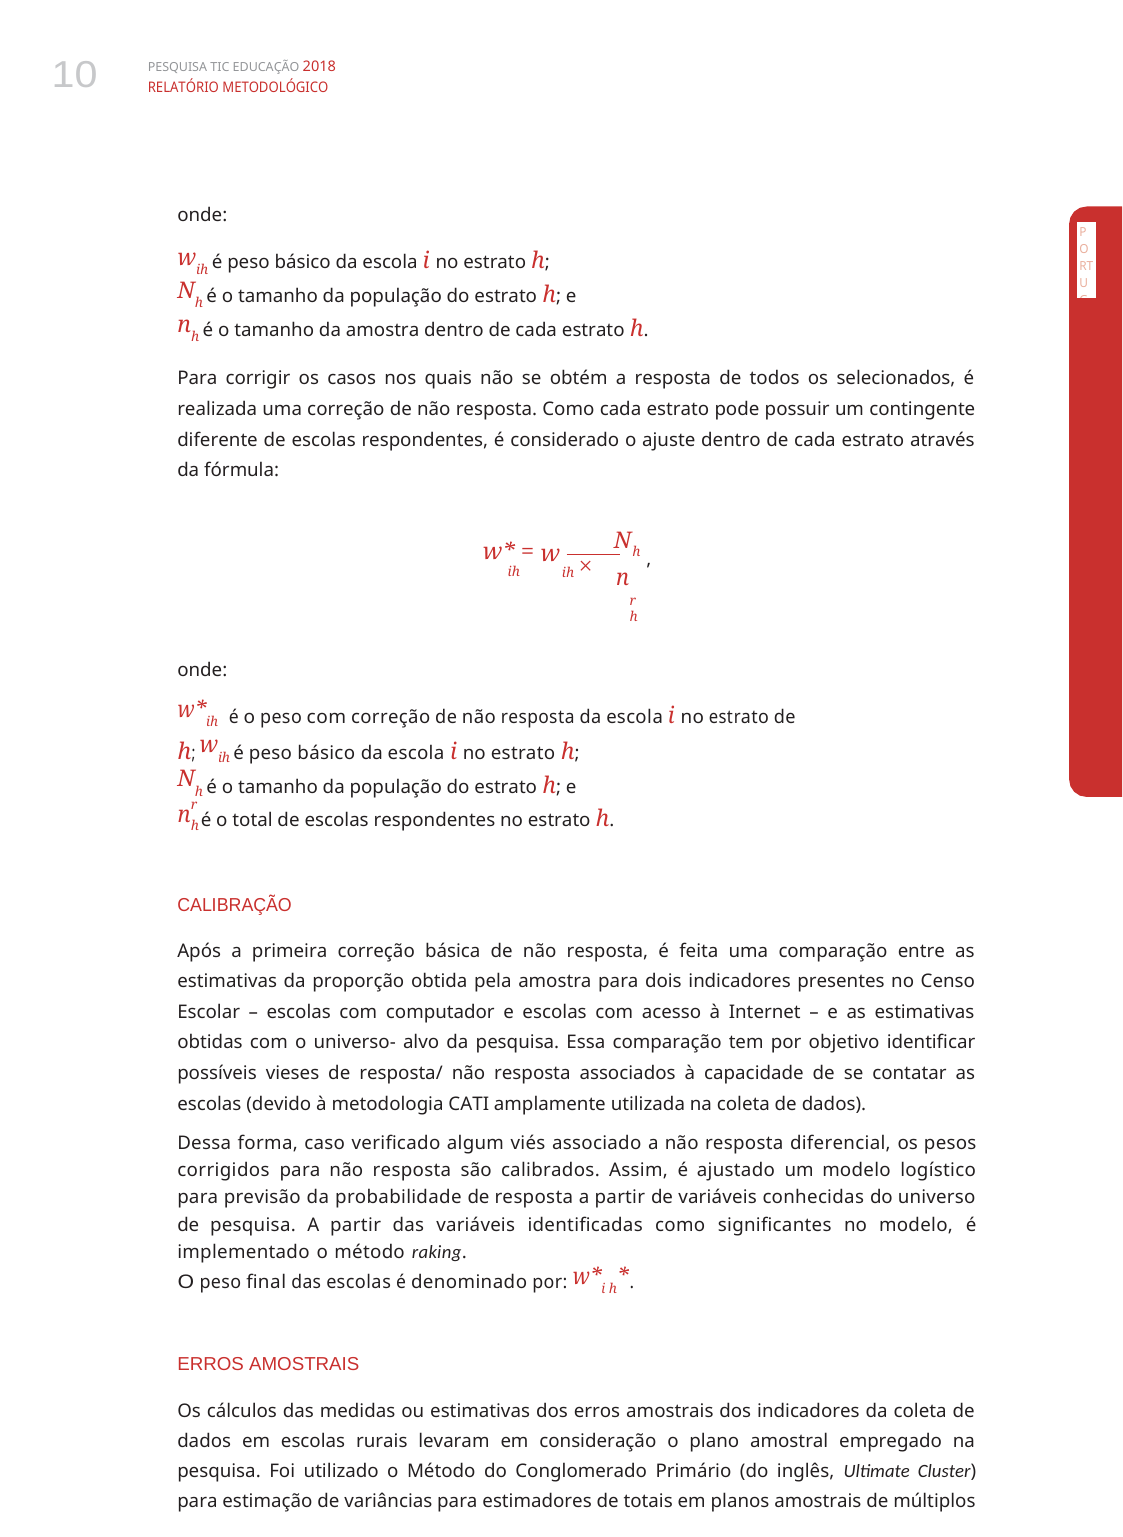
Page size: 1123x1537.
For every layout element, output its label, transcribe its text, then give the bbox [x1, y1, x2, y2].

subtitle w* = w [135, 546, 562, 565]
text O peso final das escolas é denominado por: w*i h*. [177, 1263, 1123, 1294]
text ih ih r h [507, 565, 637, 626]
text Dessa forma, caso verificado algum viés associado a não resposta diferencial, os pesos corrigidos para não resposta são calibrados. Assim, é ajustado um modelo logístico para previsão da probabilidade de resposta a partir de variáveis conhecidas do universo de pesquisa. A partir das variáveis identificadas como significantes no modelo, é implementado o método raking. [177, 1128, 976, 1263]
text w*ih é o peso com correção de não resposta da escola i no estrato de h; wih é peso básico da escola i no estrato h; [177, 696, 803, 767]
text wih é peso básico da escola i no estrato h; [177, 241, 1069, 275]
text r é o total de escolas respondentes no estrato h. [191, 800, 1123, 834]
text nh é o tamanho da amostra dentro de cada estrato h. [177, 309, 1069, 343]
text ERROS AMOSTRAIS [177, 1353, 1123, 1375]
text Nh é o tamanho da população do estrato h; e [177, 767, 1123, 800]
text Para corrigir os casos nos quais não se obtém a resposta de todos os selecionados, é realizada uma correção de não resposta. Como cada estrato pode possuir um contingente diferente de escolas respondentes, é considerado o ajuste dentro de cada estrato através da fórmula: [177, 364, 976, 482]
text PORTUGUÊS [1079, 223, 1096, 298]
text n [616, 561, 628, 591]
text n [177, 799, 189, 828]
text Os cálculos das medidas ou estimativas dos erros amostrais dos indicadores da coleta de dados em escolas rurais levaram em consideração o plano amostral empregado na pesquisa. Foi utilizado o Método do Conglomerado Primário (do inglês, Ultimate Cluster) para estimação de variâncias para estimadores de totais em planos amostrais de múltiplos [177, 1397, 976, 1513]
text onde: [177, 657, 1069, 682]
text Nh é o tamanho da população do estrato h; e [177, 275, 1069, 309]
text × Nh , [578, 525, 1069, 554]
text onde: [177, 202, 1123, 227]
text Após a primeira correção básica de não resposta, é feita uma comparação entre as estimativas da proporção obtida pela amostra para dois indicadores presentes no Censo Escolar – escolas com computador e escolas com acesso à Internet – e as estimativas obtidas com o universo- alvo da pesquisa. Essa comparação tem por objetivo identificar possíveis vieses de resposta/ não resposta associados à capacidade de se contatar as escolas (devido à metodologia CATI amplamente utilizada na coleta de dados). [177, 937, 976, 1116]
text CALIBRAÇÃO [177, 893, 1123, 915]
text h [191, 816, 197, 833]
